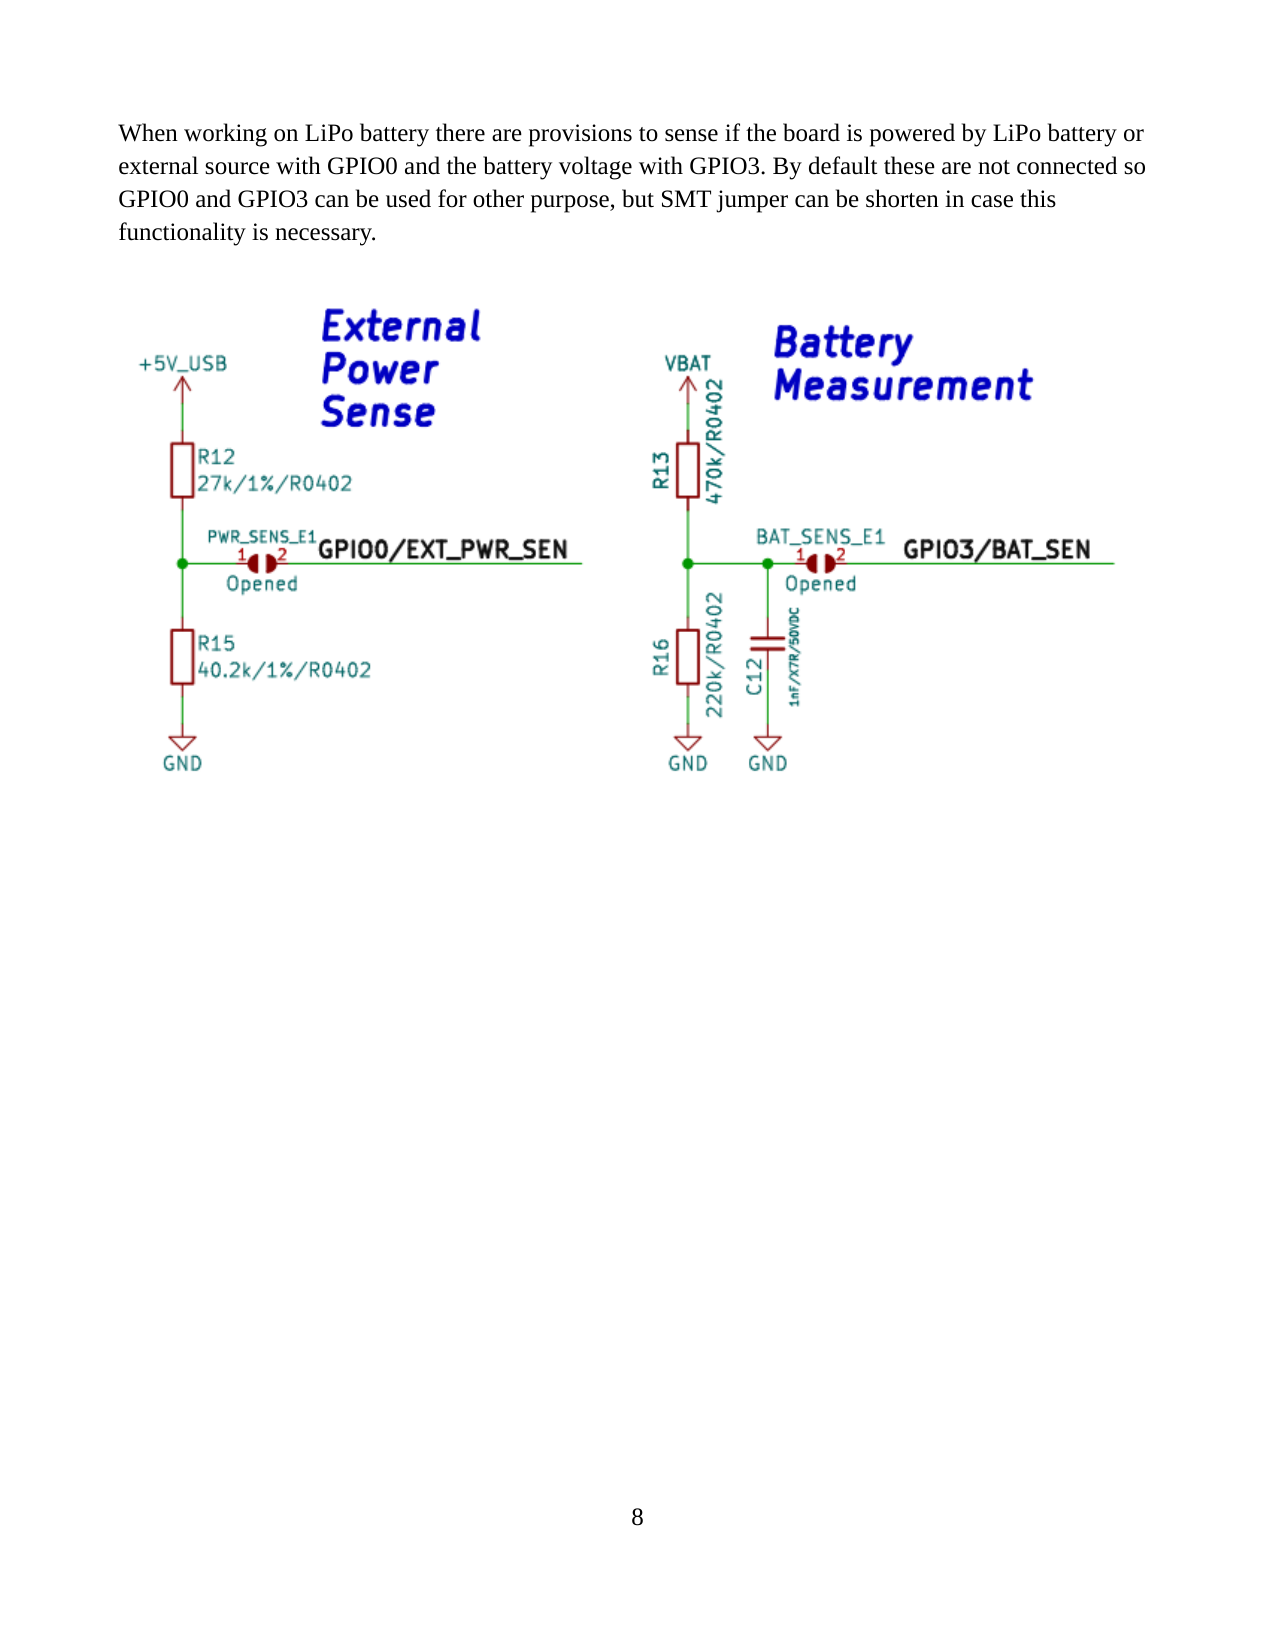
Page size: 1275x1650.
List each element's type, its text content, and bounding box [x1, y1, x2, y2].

text When working on LiPo battery there are provisions to sense if the board is powered by LiPo battery or external source with GPIO0 and the battery voltage with GPIO3. By default these are not connected so GPIO0 and GPIO3 can be used for other purpose, but SMT jumper can be shorten in case this functionality is necessary. [118, 118, 1157, 246]
picture [118, 264, 1157, 813]
